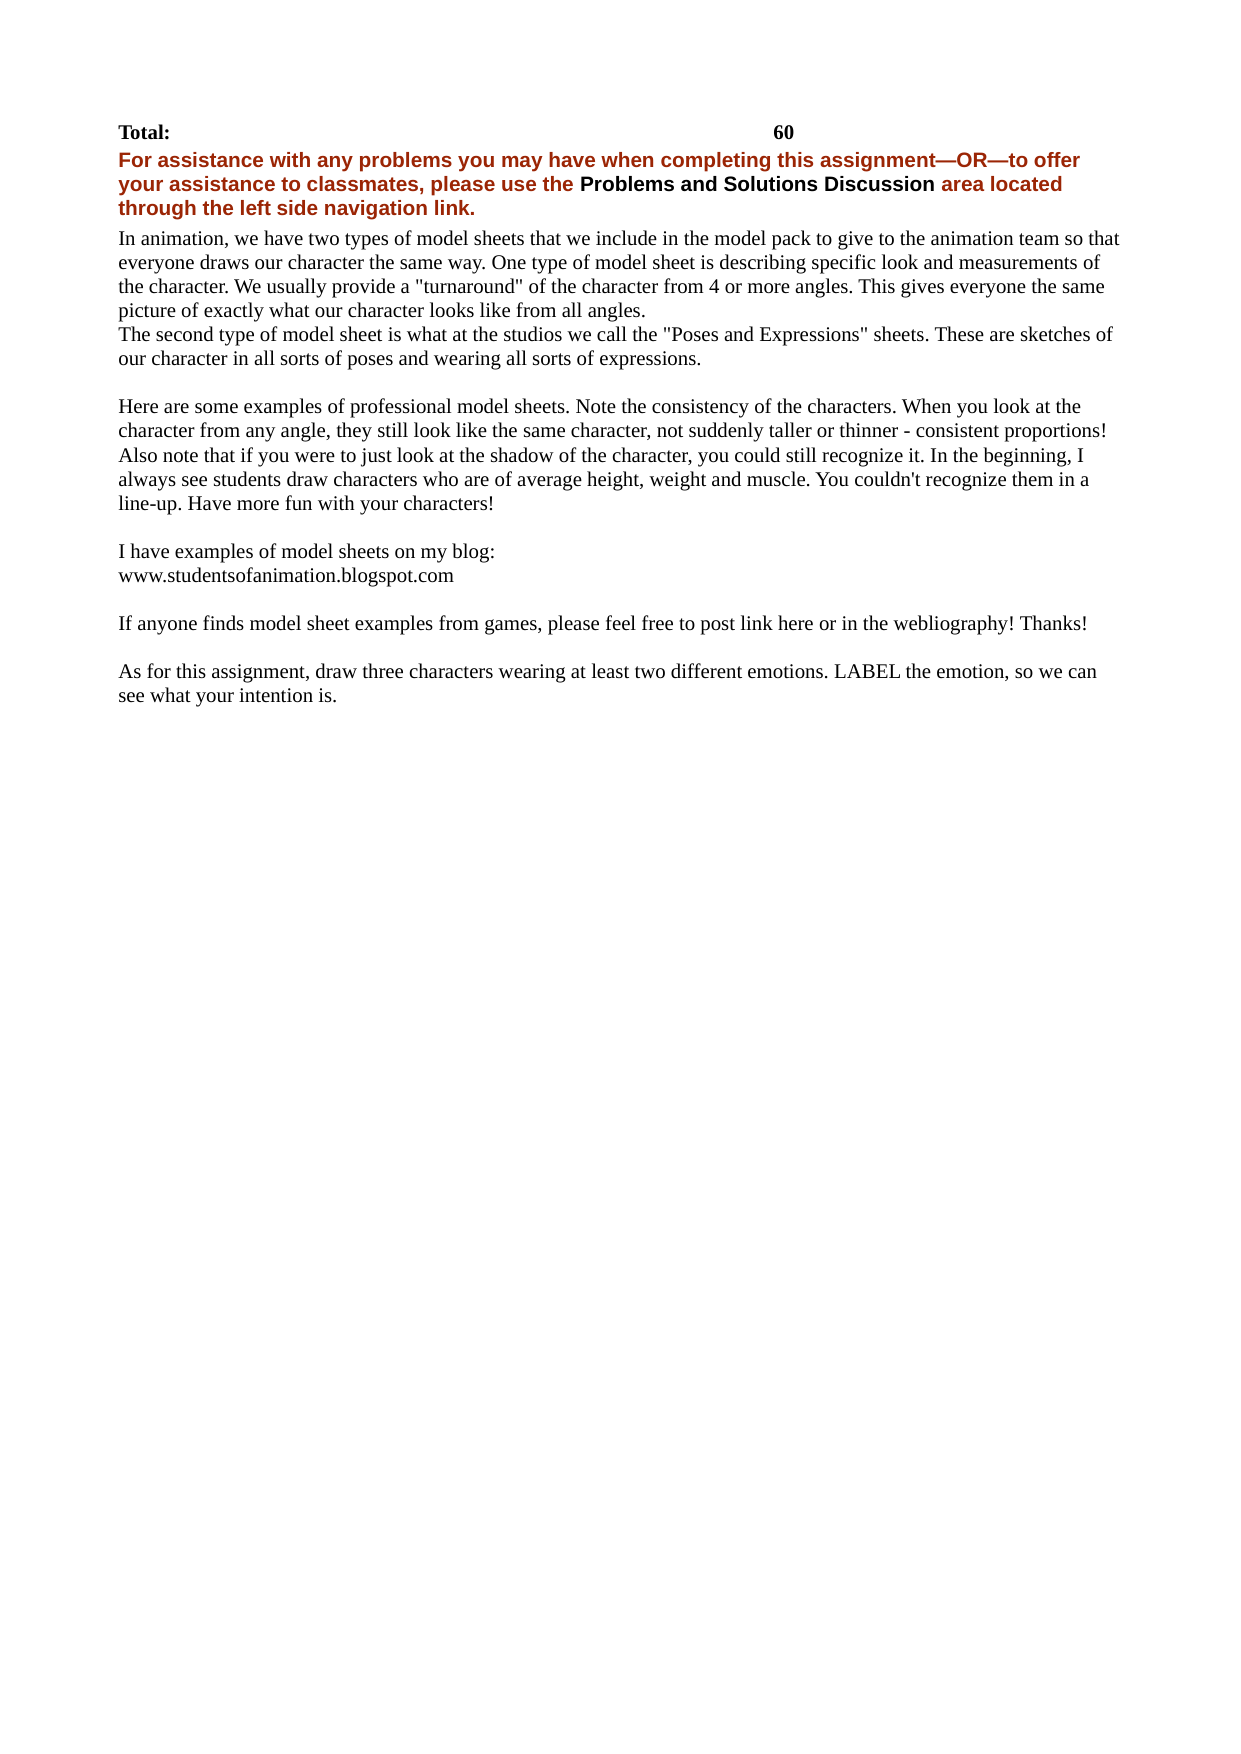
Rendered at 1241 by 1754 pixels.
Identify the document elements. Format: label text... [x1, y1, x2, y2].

table_cell 60 [712, 118, 860, 145]
text In animation, we have two types of model sheets that we include in the model pack to give to the animation team so that everyone draws our character the same way. One type of model sheet is describing specific look and measurements of the character. We usually provide a "turnaround" of the character from 4 or more angles. This gives everyone the same picture of exactly what our character looks like from all angles. The second type of model sheet is what at the studios we call the "Poses and Expressions" sheets. These are sketches of our character in all sorts of poses and wearing all sorts of expressions. Here are some examples of professional model sheets. Note the consistency of the characters. When you look at the character from any angle, they still look like the same character, not suddenly taller or thinner - consistent proportions! Also note that if you were to just look at the shadow of the character, you could still recognize it. In the beginning, I always see students draw characters who are of average height, weight and muscle. You couldn't recognize them in a line-up. Have more fun with your characters! I have examples of model sheets on my blog: www.studentsofanimation.blogspot.com If anyone finds model sheet examples from games, please feel free to post link here or in the webliography! Thanks! As for this assignment, draw three characters wearing at least two different emotions. LABEL the emotion, so we can see what your intention is. [118, 226, 1122, 707]
table_cell Total: [117, 118, 712, 145]
text For assistance with any problems you may have when completing this assignment—OR—to offer your assistance to classmates, please use the Problems and Solutions Discussion area located through the left side navigation link. [118, 148, 1122, 220]
